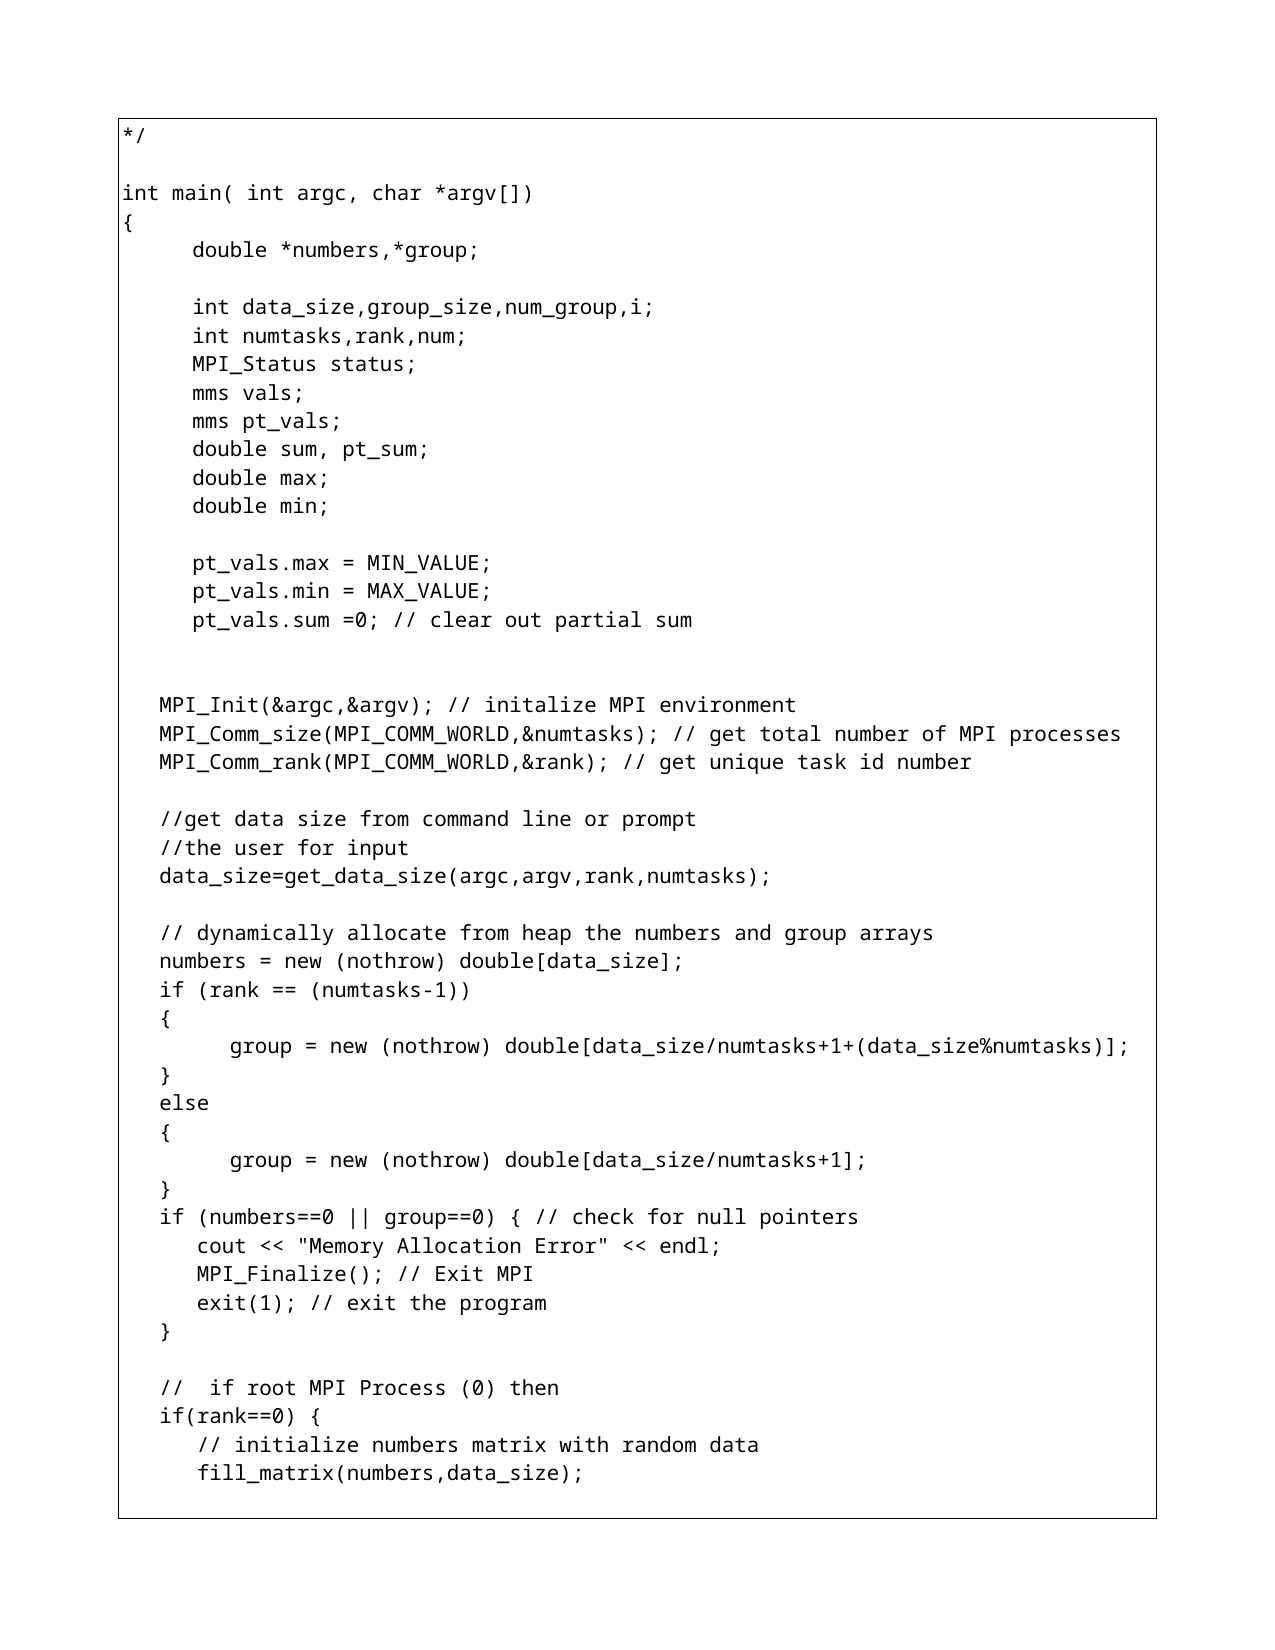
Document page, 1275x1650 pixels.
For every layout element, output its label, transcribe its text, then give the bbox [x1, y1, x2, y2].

text // dynamically allocate from heap the numbers and group arrays [119, 914, 1156, 943]
text if(rank==0) { [119, 1398, 1156, 1426]
text //the user for input [119, 829, 1156, 857]
text if (rank == (numtasks-1)) [119, 971, 1156, 1000]
text // if root MPI Process (0) then [119, 1369, 1156, 1398]
text group = new (nothrow) double[data_size/numtasks+1+(data_size%numtasks)]; [119, 1028, 1156, 1057]
text double sum, pt_sum; [119, 431, 1156, 459]
text } [119, 1170, 1156, 1199]
text MPI_Status status; [119, 346, 1156, 374]
text group = new (nothrow) double[data_size/numtasks+1]; [119, 1142, 1156, 1170]
text MPI_Init(&argc,&argv); // initalize MPI environment [119, 687, 1156, 715]
text //get data size from command line or prompt [119, 801, 1156, 829]
text pt_vals.max = MIN_VALUE; [119, 545, 1156, 573]
text */ [119, 119, 1156, 150]
text { [119, 203, 1156, 232]
text double *numbers,*group; [119, 232, 1156, 264]
text pt_vals.sum =0; // clear out partial sum [119, 602, 1156, 633]
text mms pt_vals; [119, 402, 1156, 431]
text } [119, 1312, 1156, 1344]
text pt_vals.min = MAX_VALUE; [119, 573, 1156, 602]
text int data_size,group_size,num_group,i; [119, 289, 1156, 317]
text if (numbers==0 || group==0) { // check for null pointers [119, 1199, 1156, 1227]
text } [119, 1057, 1156, 1085]
text double min; [119, 488, 1156, 520]
text MPI_Comm_rank(MPI_COMM_WORLD,&rank); // get unique task id number [119, 744, 1156, 776]
text MPI_Finalize(); // Exit MPI [119, 1256, 1156, 1284]
text numbers = new (nothrow) double[data_size]; [119, 943, 1156, 971]
text MPI_Comm_size(MPI_COMM_WORLD,&numtasks); // get total number of MPI processes [119, 715, 1156, 744]
text { [119, 1113, 1156, 1142]
text // initialize numbers matrix with random data [119, 1426, 1156, 1455]
text cout << "Memory Allocation Error" << endl; [119, 1227, 1156, 1256]
text fill_matrix(numbers,data_size); [119, 1455, 1156, 1487]
text { [119, 1000, 1156, 1028]
text int main( int argc, char *argv[]) [119, 175, 1156, 203]
text double max; [119, 459, 1156, 488]
text exit(1); // exit the program [119, 1284, 1156, 1312]
text data_size=get_data_size(argc,argv,rank,numtasks); [119, 857, 1156, 889]
text else [119, 1085, 1156, 1113]
text int numtasks,rank,num; [119, 317, 1156, 346]
text mms vals; [119, 374, 1156, 402]
